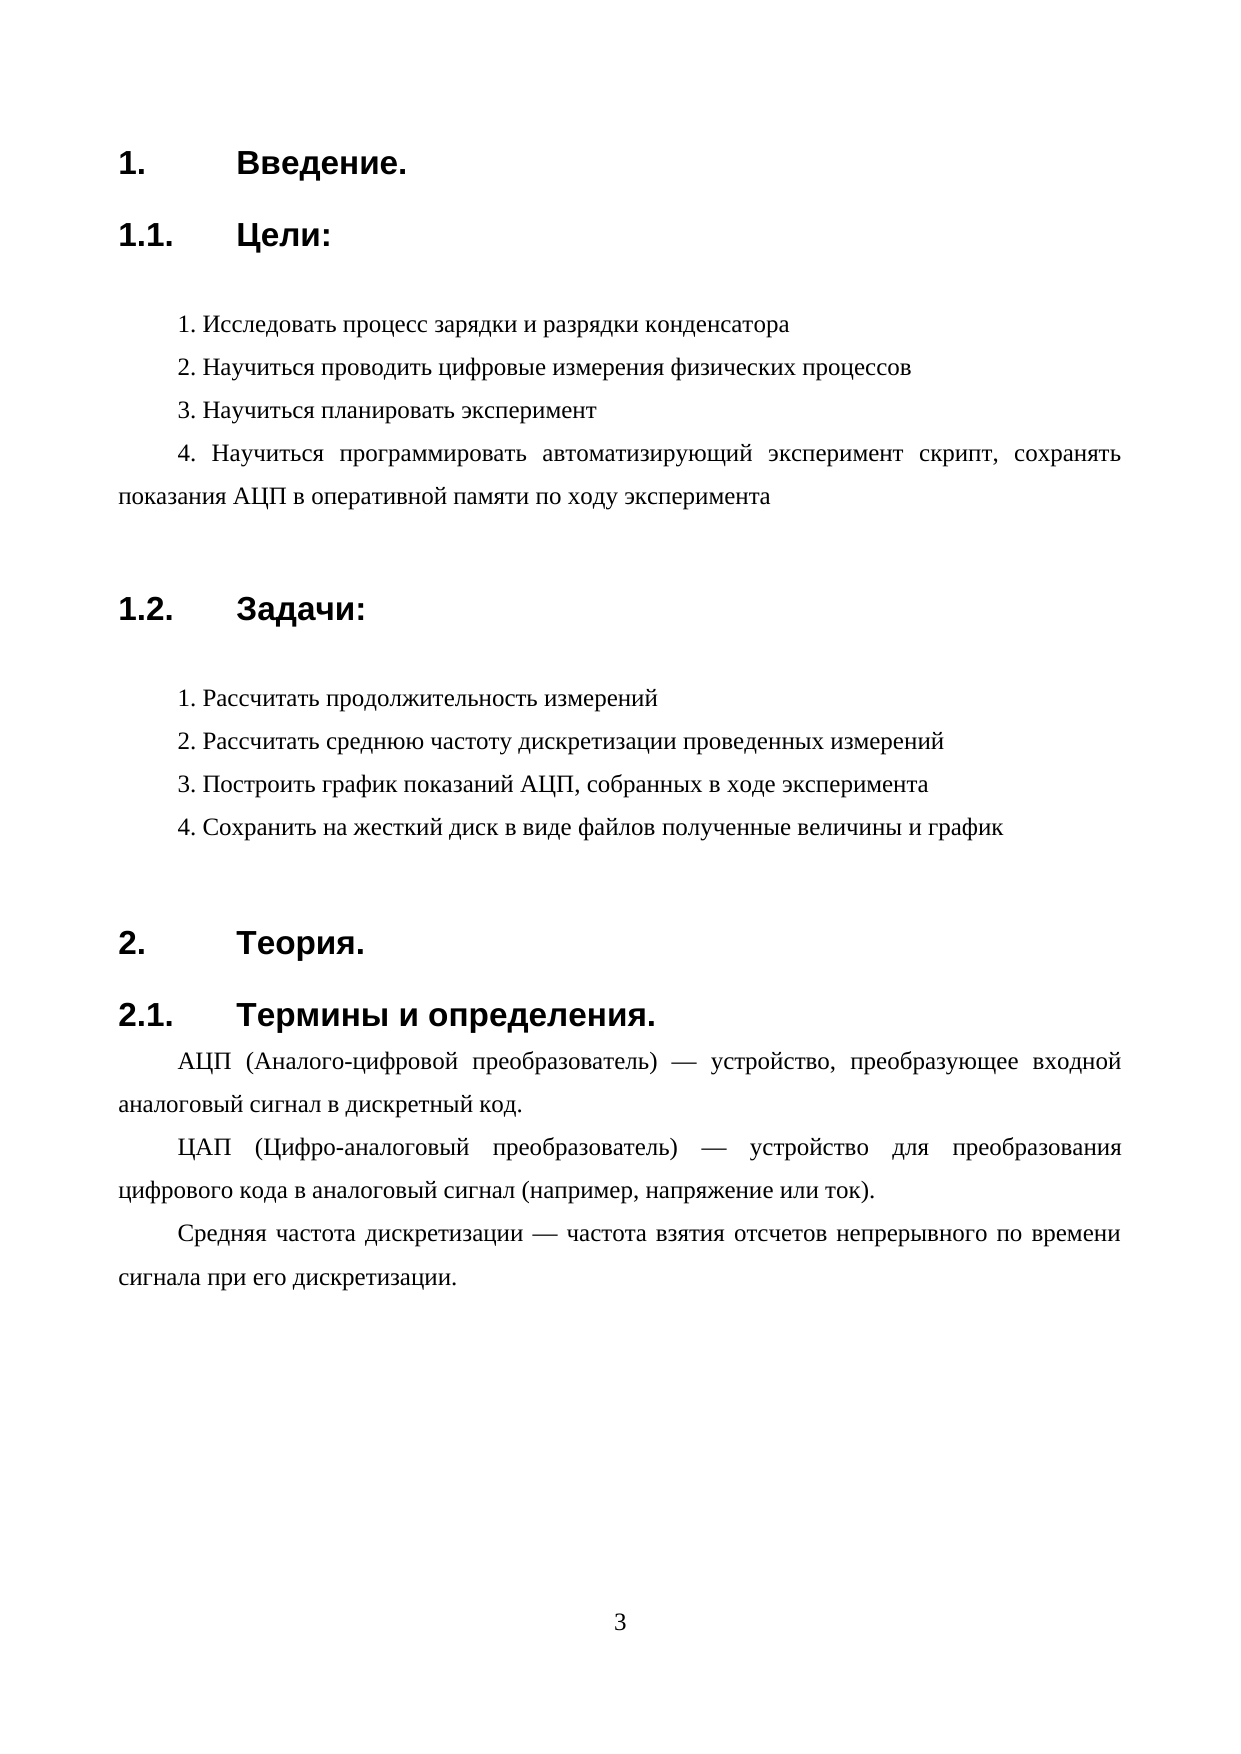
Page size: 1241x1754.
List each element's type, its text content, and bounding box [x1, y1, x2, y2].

subtitle Термины и определения. [118, 995, 1122, 1033]
text 4. Научиться программировать автоматизирующий эксперимент скрипт, сохранять показания АЦП в оперативной памяти по ходу эксперимента [118, 438, 1122, 510]
text ЦАП (Цифро-аналоговый преобразователь) — устройство для преобразования цифрового кода в аналоговый сигнал (например, напряжение или ток). [118, 1132, 1122, 1204]
text 1. Рассчитать продолжительность измерений [118, 683, 1122, 711]
text Средняя частота дискретизации — частота взятия отсчетов непрерывного по времени сигнала при его дискретизации. [118, 1218, 1122, 1290]
text 3. Научиться планировать эксперимент [118, 395, 1122, 424]
text 2. Научиться проводить цифровые измерения физических процессов [118, 352, 1122, 381]
text 2. Рассчитать среднюю частоту дискретизации проведенных измерений [118, 726, 1122, 754]
subtitle Задачи: [118, 588, 1122, 627]
text АЦП (Аналого-цифровой преобразователь) — устройство, преобразующее входной аналоговый сигнал в дискретный код. [118, 1046, 1122, 1118]
text 3. Построить график показаний АЦП, собранных в ходе эксперимента [118, 769, 1122, 798]
text 1. Исследовать процесс зарядки и разрядки конденсатора [118, 309, 1122, 338]
subtitle Цели: [118, 215, 1122, 253]
text 4. Сохранить на жесткий диск в виде файлов полученные величины и график [118, 812, 1122, 841]
subtitle Введение. [118, 143, 1122, 182]
subtitle Теория. [118, 923, 1122, 962]
